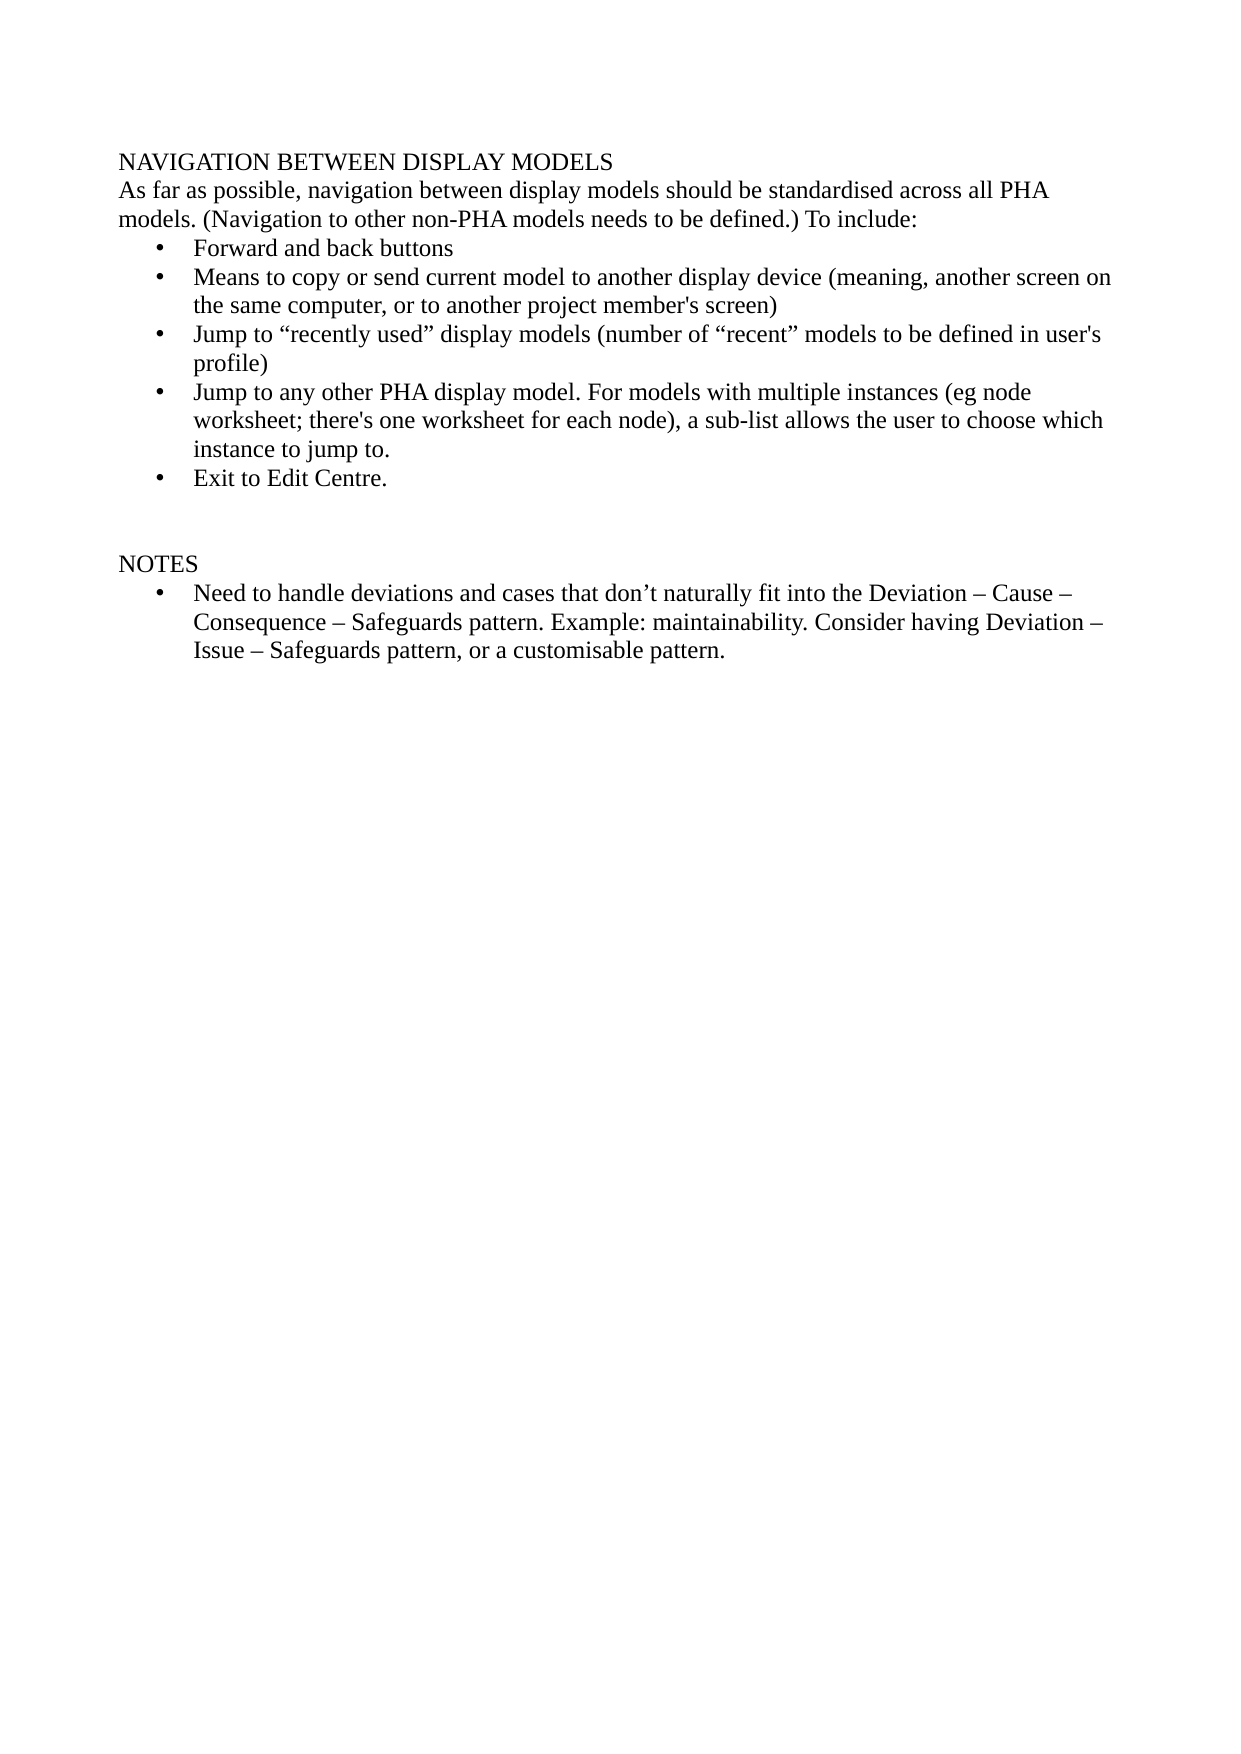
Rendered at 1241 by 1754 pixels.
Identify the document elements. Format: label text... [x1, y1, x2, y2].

list Forward and back buttons [156, 233, 1122, 262]
text NAVIGATION BETWEEN DISPLAY MODELS [118, 147, 1122, 176]
list Means to copy or send current model to another display device (meaning, another screen on the same computer, or to another project member's screen) [156, 262, 1122, 319]
text As far as possible, navigation between display models should be standardised across all PHA models. (Navigation to other non-PHA models needs to be defined.) To include: [118, 176, 1122, 233]
list Jump to any other PHA display model. For models with multiple instances (eg node worksheet; there's one worksheet for each node), a sub-list allows the user to choose which instance to jump to. [156, 377, 1122, 463]
list Exit to Edit Centre. [156, 463, 1122, 492]
text NOTES [118, 549, 1122, 578]
list Need to handle deviations and cases that don’t naturally fit into the Deviation – Cause – Consequence – Safeguards pattern. Example: maintainability. Consider having Deviation – Issue – Safeguards pattern, or a customisable pattern. [156, 578, 1122, 664]
list Jump to “recently used” display models (number of “recent” models to be defined in user's profile) [156, 319, 1122, 377]
